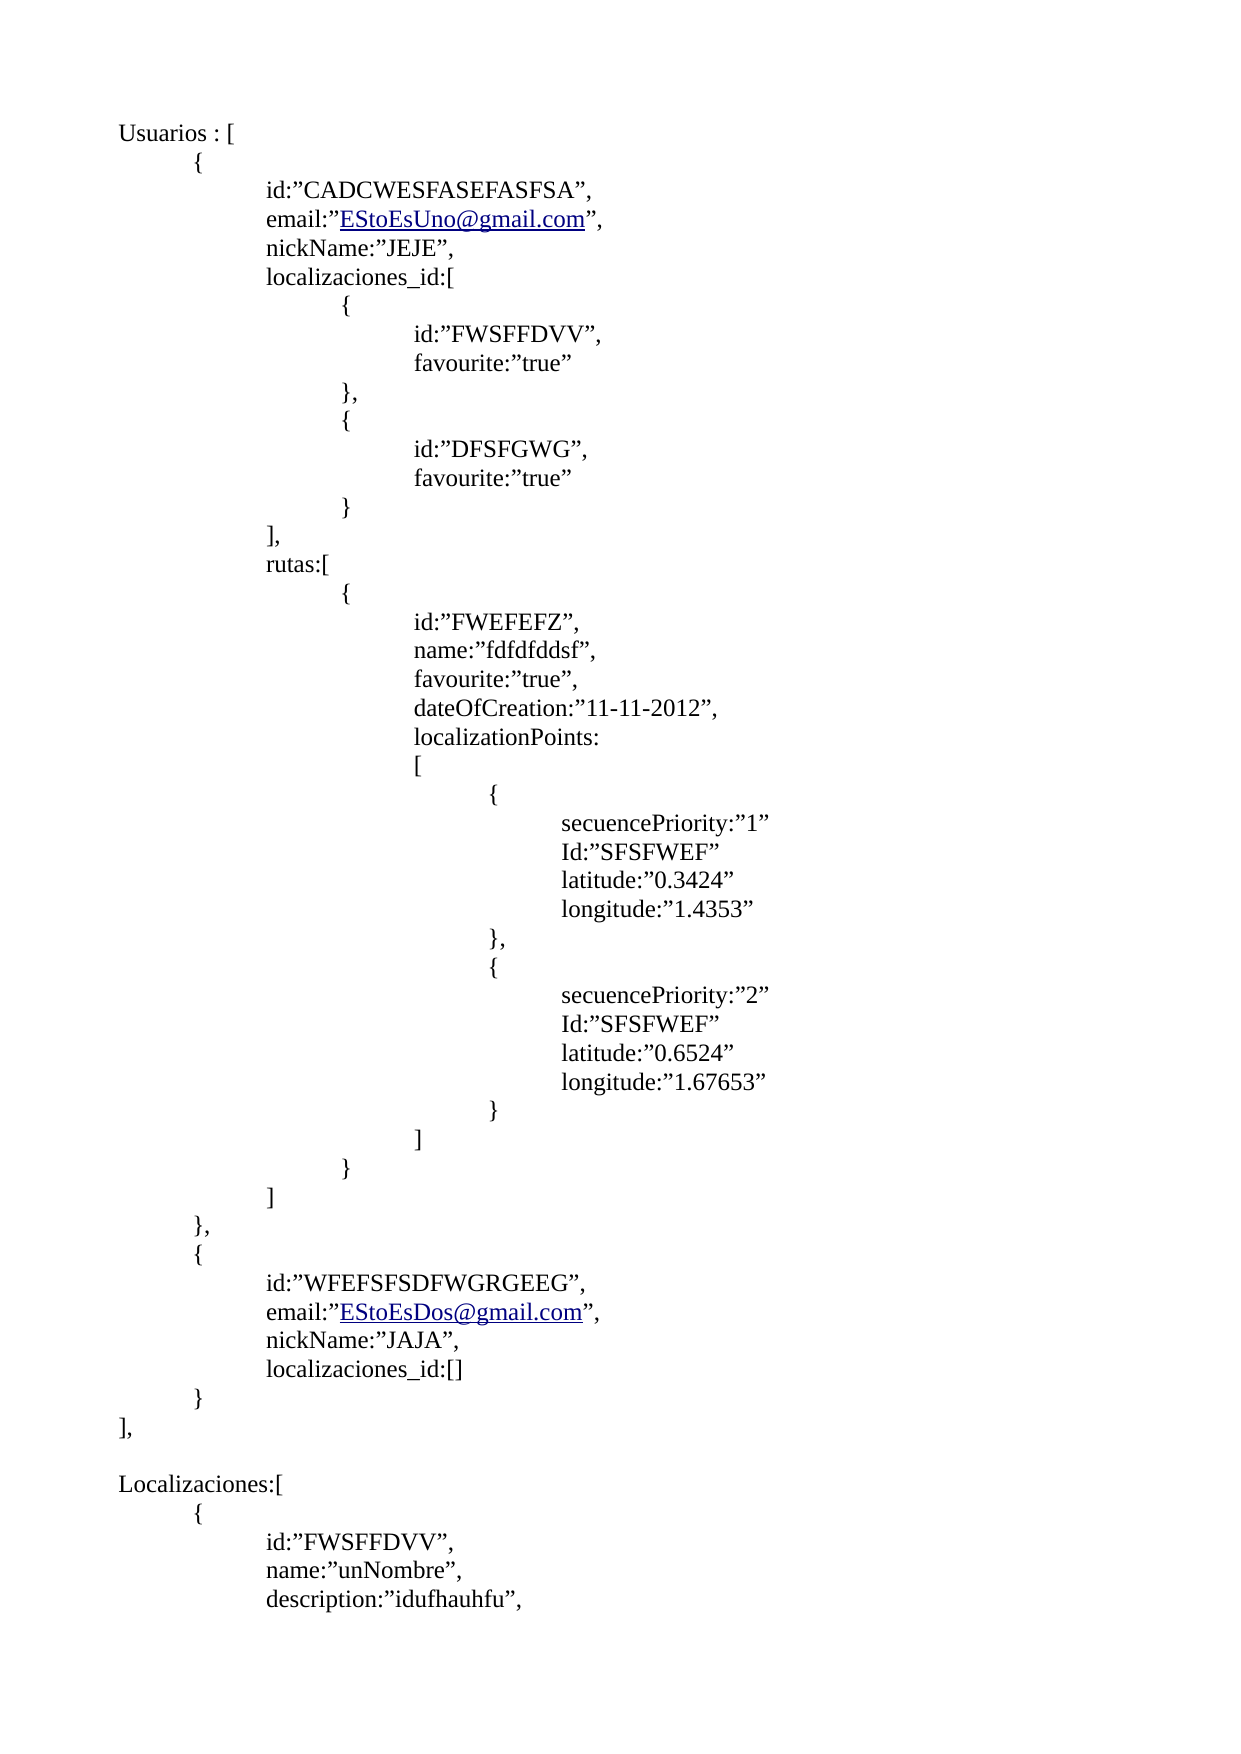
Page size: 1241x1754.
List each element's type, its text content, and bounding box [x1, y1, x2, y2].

text description:”idufhauhfu”, [118, 1584, 1122, 1613]
text id:”CADCWESFASEFASFSA”, [118, 176, 1122, 204]
text ], [118, 521, 1122, 549]
text [ [118, 751, 1122, 779]
text }, [118, 923, 1122, 952]
text { [118, 147, 1122, 176]
text { [118, 291, 1122, 319]
text id:”DFSFGWG”, [118, 434, 1122, 463]
text rutas:[ [118, 549, 1122, 578]
text name:”unNombre”, [118, 1556, 1122, 1584]
text favourite:”true” [118, 348, 1122, 377]
text Usuarios : [ [118, 118, 1122, 147]
text longitude:”1.4353” [118, 894, 1122, 923]
text { [118, 779, 1122, 808]
text { [118, 578, 1122, 607]
text }, [118, 1211, 1122, 1239]
text localizaciones_id:[ [118, 262, 1122, 291]
text secuencePriority:”1” [118, 808, 1122, 837]
text secuencePriority:”2” [118, 981, 1122, 1009]
text { [118, 1498, 1122, 1527]
text nickName:”JEJE”, [118, 233, 1122, 262]
text ] [118, 1124, 1122, 1153]
text ], [118, 1412, 1122, 1441]
text } [118, 492, 1122, 521]
text email:”EStoEsUno@gmail.com”, [118, 204, 1122, 233]
text localizationPoints: [118, 722, 1122, 751]
text latitude:”0.6524” [118, 1038, 1122, 1067]
text } [118, 1096, 1122, 1124]
text id:”FWEFEFZ”, [118, 607, 1122, 636]
text id:”FWSFFDVV”, [118, 1527, 1122, 1556]
text } [118, 1383, 1122, 1412]
text Id:”SFSFWEF” [118, 837, 1122, 866]
text name:”fdfdfddsf”, [118, 636, 1122, 664]
text email:”EStoEsDos@gmail.com”, [118, 1297, 1122, 1326]
text id:”WFEFSFSDFWGRGEEG”, [118, 1268, 1122, 1297]
text ] [118, 1182, 1122, 1211]
text dateOfCreation:”11-11-2012”, [118, 693, 1122, 722]
text { [118, 952, 1122, 981]
text } [118, 1153, 1122, 1182]
text latitude:”0.3424” [118, 866, 1122, 894]
text { [118, 1239, 1122, 1268]
text Id:”SFSFWEF” [118, 1009, 1122, 1038]
text localizaciones_id:[] [118, 1354, 1122, 1383]
text favourite:”true” [118, 463, 1122, 492]
text }, [118, 377, 1122, 406]
text id:”FWSFFDVV”, [118, 319, 1122, 348]
text nickName:”JAJA”, [118, 1326, 1122, 1354]
text { [118, 406, 1122, 434]
text longitude:”1.67653” [118, 1067, 1122, 1096]
text Localizaciones:[ [118, 1469, 1122, 1498]
text favourite:”true”, [118, 664, 1122, 693]
